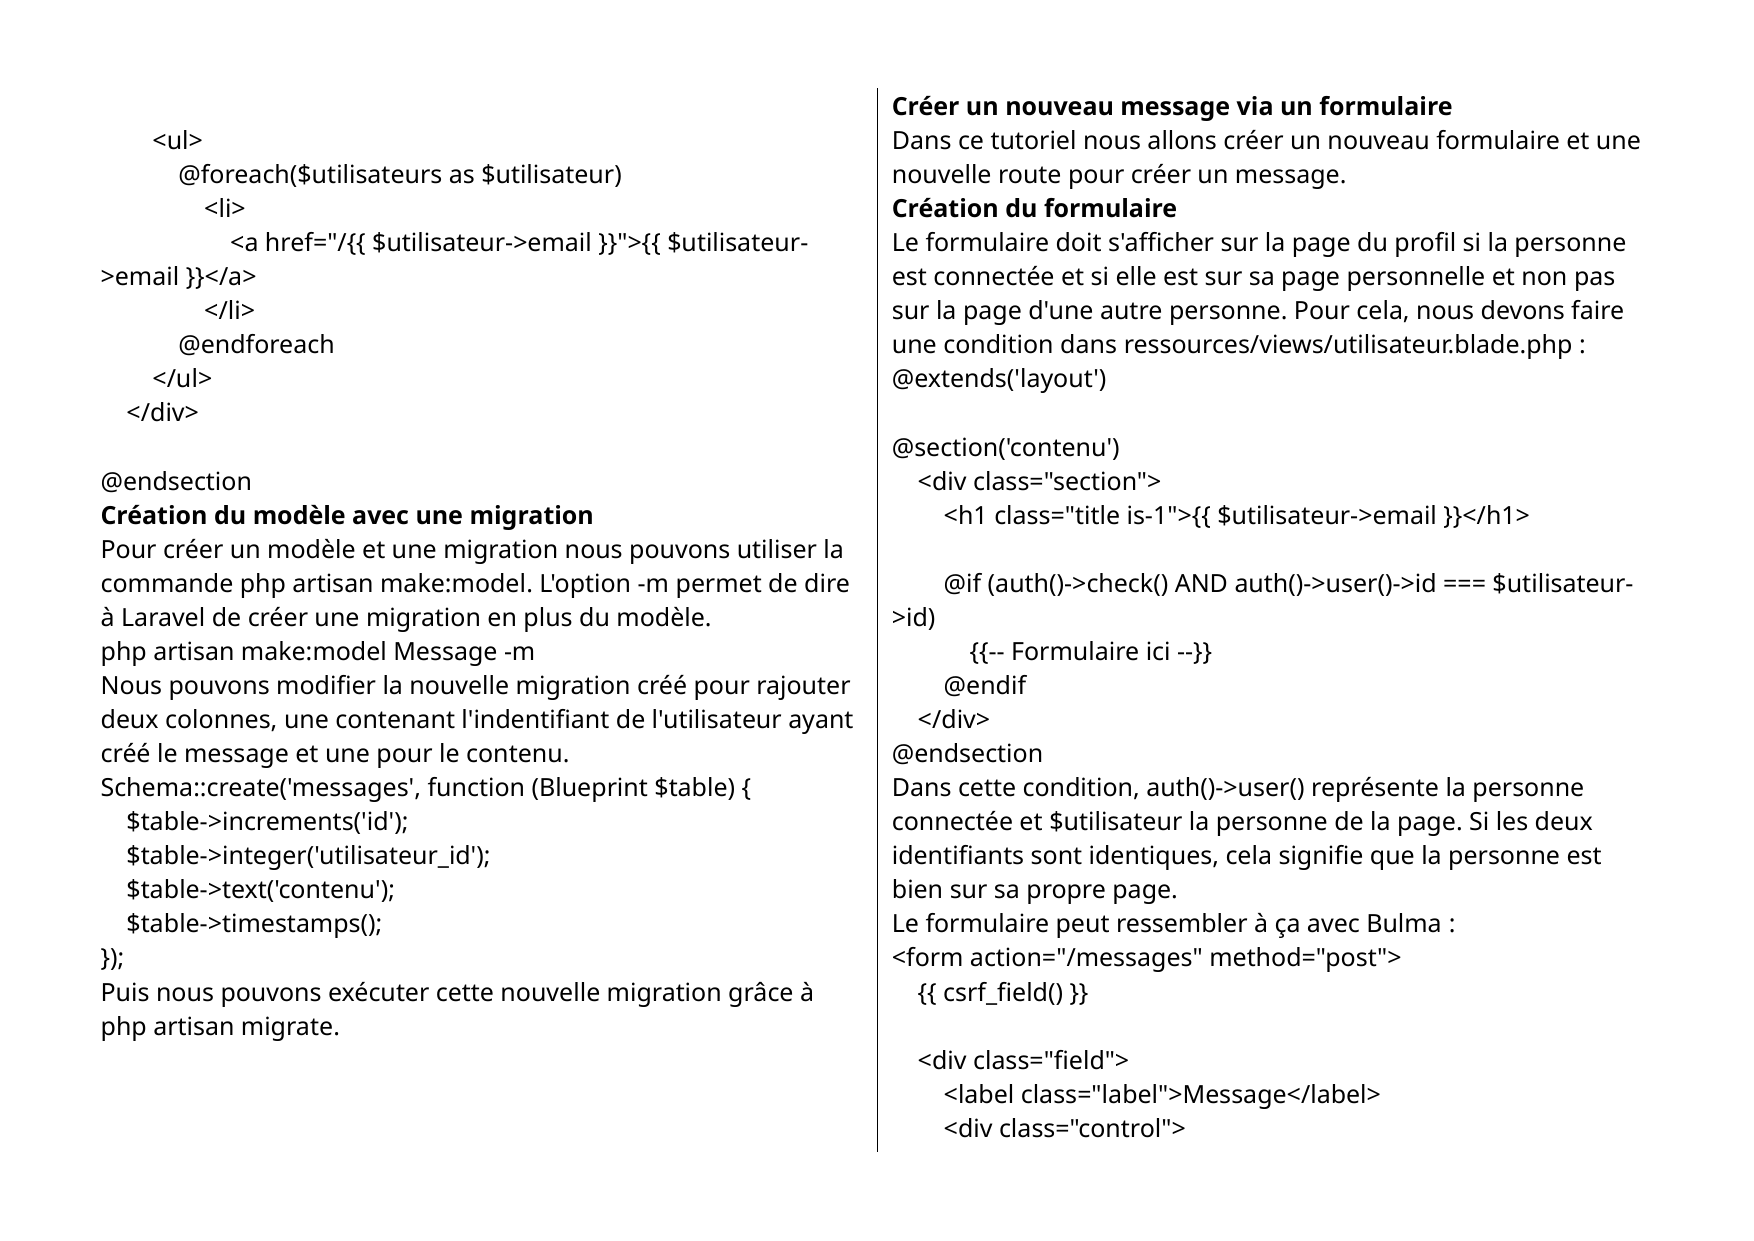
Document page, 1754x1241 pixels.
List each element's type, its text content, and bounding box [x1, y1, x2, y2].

text }); [100, 940, 862, 974]
subtitle Création du formulaire [892, 191, 1654, 225]
text Nous pouvons modifier la nouvelle migration créé pour rajouter deux colonnes, une contenant l'indentifiant de l'utilisateur ayant créé le message et une pour le contenu. [100, 668, 862, 770]
text <li> [100, 191, 862, 225]
text php artisan make:model Message -m [100, 633, 862, 668]
text </div> [100, 395, 862, 429]
subtitle Créer un nouveau message via un formulaire [892, 88, 1654, 123]
text Dans ce tutoriel nous allons créer un nouveau formulaire et une nouvelle route pour créer un message. [892, 123, 1654, 191]
text <ul> [100, 123, 862, 157]
text </li> [100, 293, 862, 327]
text @if (auth()->check() AND auth()->user()->id === $utilisateur->id) [892, 565, 1654, 633]
text @foreach($utilisateurs as $utilisateur) [100, 157, 862, 191]
text @endsection [892, 736, 1654, 770]
text Le formulaire doit s'afficher sur la page du profil si la personne est connectée et si elle est sur sa page personnelle et non pas sur la page d'une autre personne. Pour cela, nous devons faire une condition dans ressources/views/utilisateur.blade.php : [892, 225, 1654, 361]
text {{ csrf_field() }} [892, 974, 1654, 1008]
text @section('contenu') [892, 429, 1654, 463]
text $table->text('contenu'); [100, 872, 862, 906]
text $table->increments('id'); [100, 804, 862, 838]
text {{-- Formulaire ici --}} [892, 633, 1654, 668]
text <h1 class="title is-1">{{ $utilisateur->email }}</h1> [892, 497, 1654, 531]
subtitle Création du modèle avec une migration [100, 497, 862, 531]
text <div class="field"> [892, 1042, 1654, 1076]
text $table->integer('utilisateur_id'); [100, 838, 862, 872]
text @endforeach [100, 327, 862, 361]
text @endsection [100, 463, 862, 497]
text Dans cette condition, auth()->user() représente la personne connectée et $utilisateur la personne de la page. Si les deux identifiants sont identiques, cela signifie que la personne est bien sur sa propre page. [892, 770, 1654, 906]
text <form action="/messages" method="post"> [892, 940, 1654, 974]
text @endif [892, 668, 1654, 702]
text </ul> [100, 361, 862, 395]
text @extends('layout') [892, 361, 1654, 395]
text </div> [892, 702, 1654, 736]
text <div class="section"> [892, 463, 1654, 497]
text Puis nous pouvons exécuter cette nouvelle migration grâce à php artisan migrate. [100, 974, 862, 1042]
text Schema::create('messages', function (Blueprint $table) { [100, 770, 862, 804]
text <label class="label">Message</label> [892, 1076, 1654, 1110]
text $table->timestamps(); [100, 906, 862, 940]
text Pour créer un modèle et une migration nous pouvons utiliser la commande php artisan make:model. L'option -m permet de dire à Laravel de créer une migration en plus du modèle. [100, 531, 862, 633]
text <div class="control"> [892, 1110, 1654, 1144]
text Le formulaire peut ressembler à ça avec Bulma : [892, 906, 1654, 940]
text <a href="/{{ $utilisateur->email }}">{{ $utilisateur->email }}</a> [100, 225, 862, 293]
